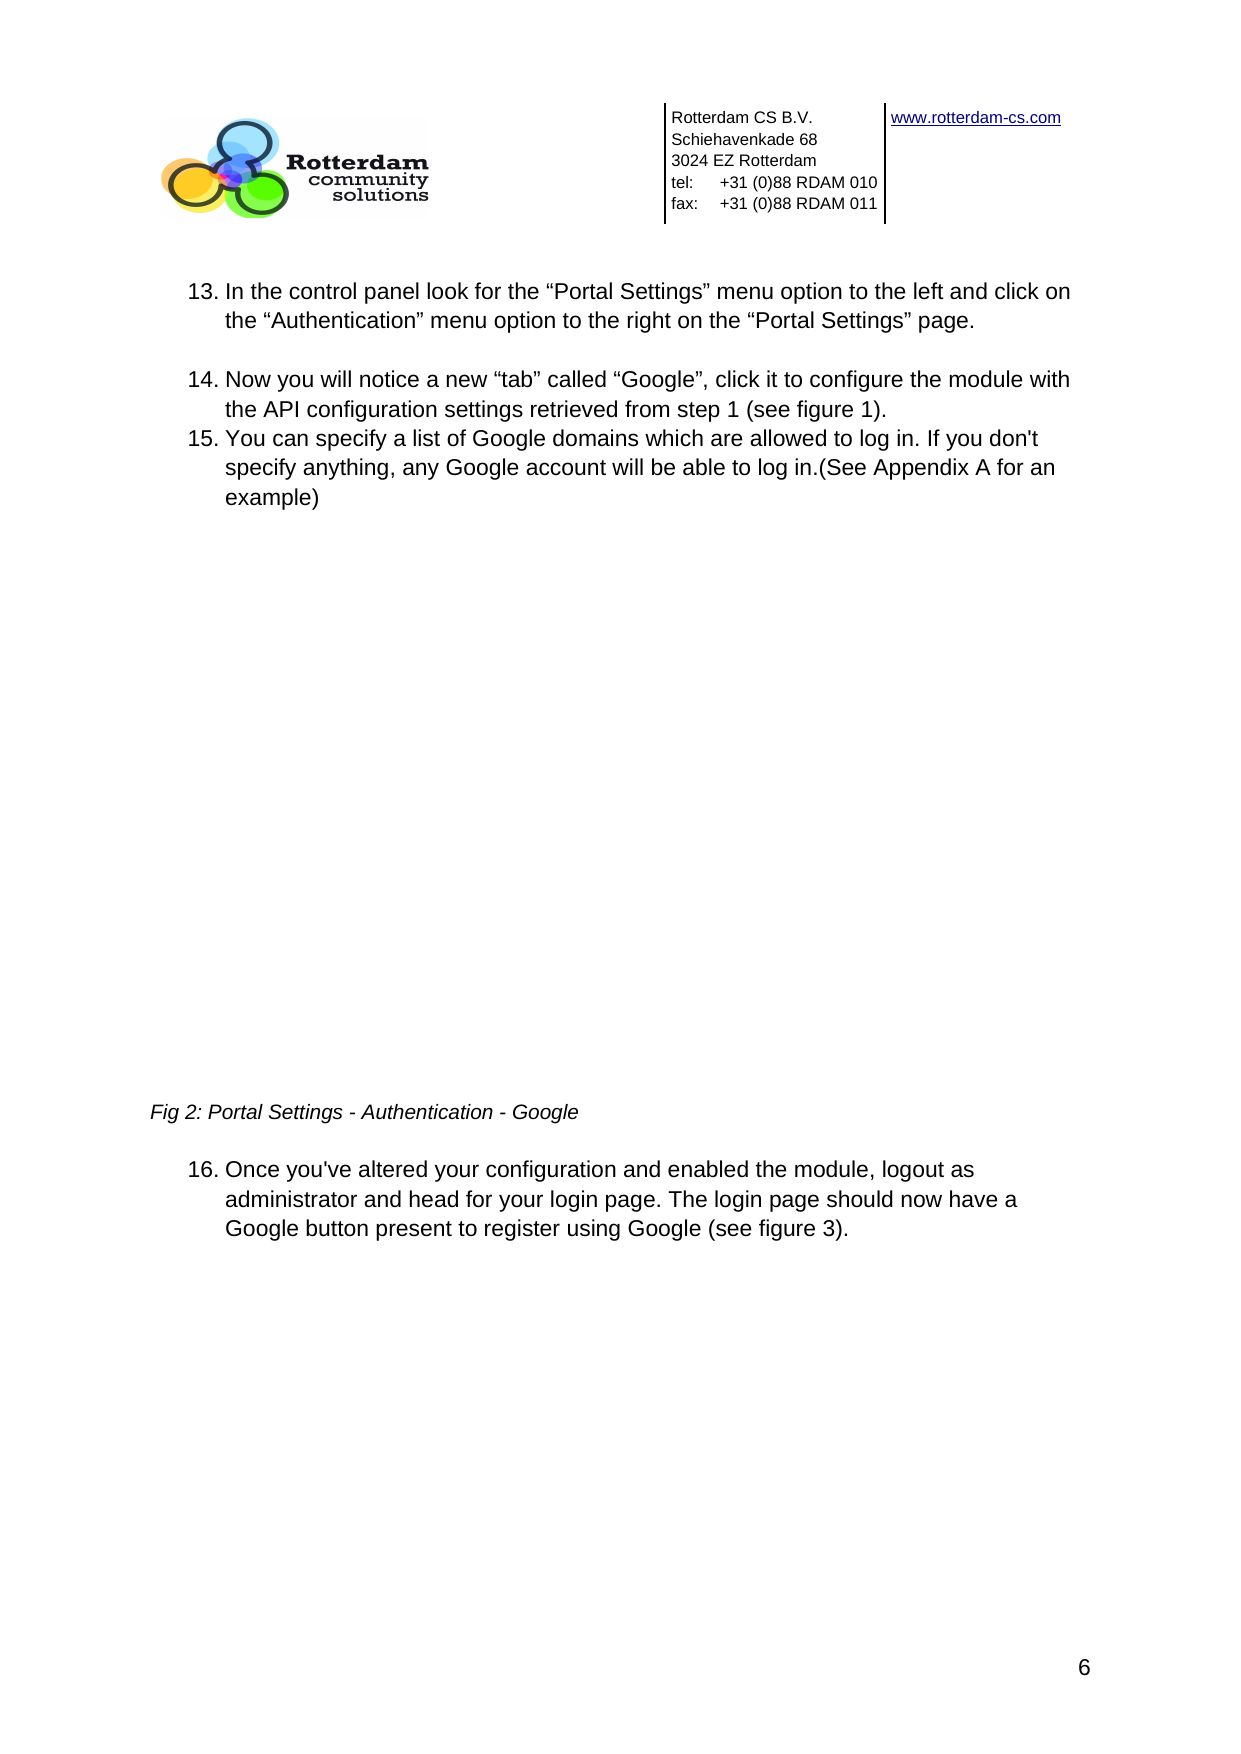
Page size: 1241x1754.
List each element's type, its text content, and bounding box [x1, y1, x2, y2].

list In the control panel look for the “Portal Settings” menu option to the left and click on the “Authentication” menu option to the right on the “Portal Settings” page. [187, 279, 1091, 334]
list Now you will notice a new “tab” called “Google”, click it to configure the module with the API configuration settings retrieved from step 1 (see figure 1). [187, 367, 1091, 422]
text Fig 2: Portal Settings - Authentication - Google [150, 556, 1091, 1124]
list You can specify a list of Google domains which are allowed to log in. If you don't specify anything, any Google account will be able to log in.(See Appendix A for an example) [187, 426, 1091, 510]
list Once you've altered your configuration and enabled the module, logout as administrator and head for your login page. The login page should now have a Google button present to register using Google (see figure 3). [187, 1157, 1091, 1241]
